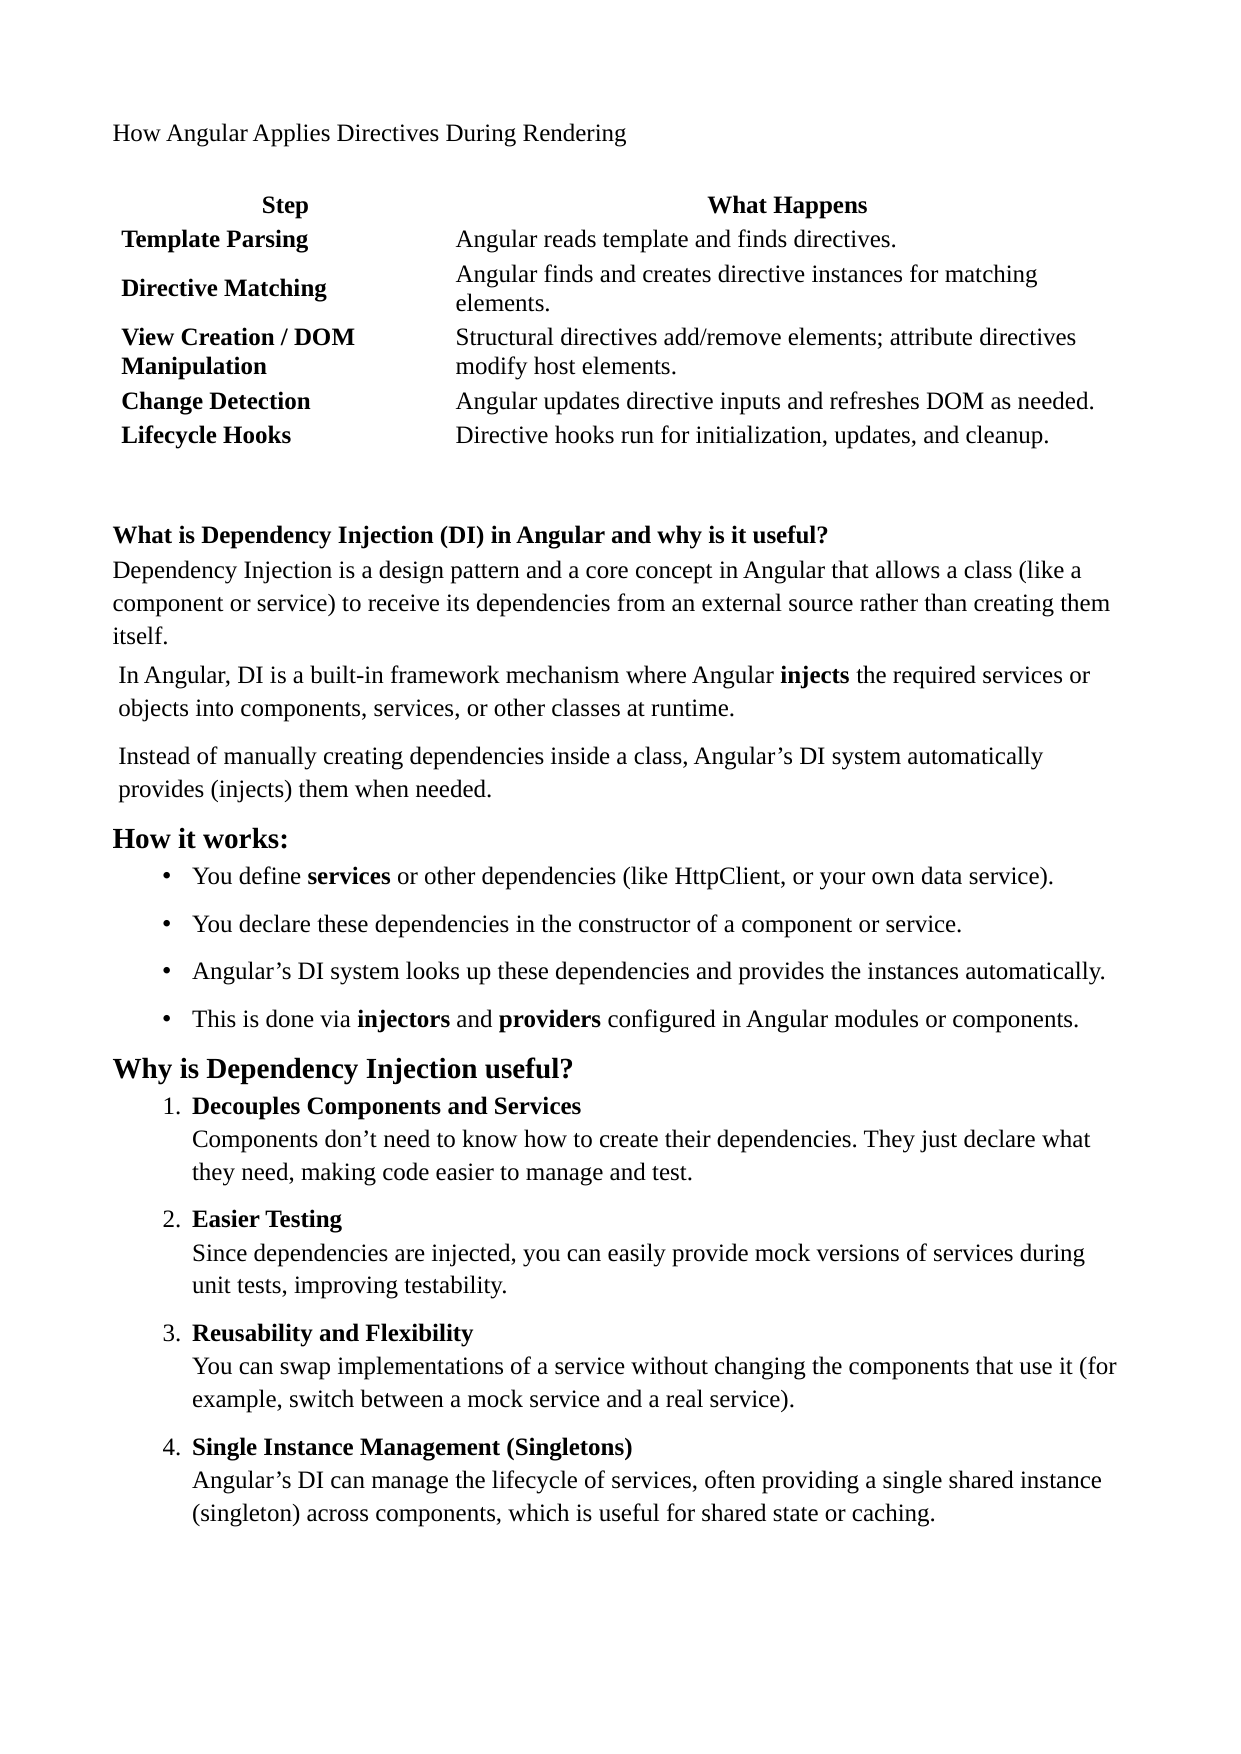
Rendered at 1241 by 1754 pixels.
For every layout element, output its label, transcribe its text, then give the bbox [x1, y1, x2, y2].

table_cell View Creation / DOM Manipulation [118, 320, 452, 383]
list Reusability and Flexibility You can swap implementations of a service without changing the components that use it (for example, switch between a mock service and a real service). [162, 1318, 1122, 1413]
table_cell Angular reads template and finds directives. [453, 222, 1122, 256]
table_cell Directive Matching [118, 256, 452, 319]
table_cell Angular finds and creates directive instances for matching elements. [453, 256, 1122, 319]
list This is done via injectors and providers configured in Angular modules or components. [162, 1004, 1122, 1033]
text Dependency Injection is a design pattern and a core concept in Angular that allows a class (like a component or service) to receive its dependencies from an external source rather than creating them itself. [112, 555, 1134, 650]
table_cell Change Detection [118, 383, 452, 417]
subtitle How it works: [112, 822, 1134, 855]
list Easier Testing Since dependencies are injected, you can easily provide mock versions of services during unit tests, improving testability. [162, 1204, 1122, 1299]
subtitle Why is Dependency Injection useful? [112, 1051, 1134, 1085]
table_cell Angular updates directive inputs and refreshes DOM as needed. [453, 383, 1122, 417]
list Angular’s DI system looks up these dependencies and provides the instances automatically. [162, 956, 1122, 985]
list Single Instance Management (Singletons) Angular’s DI can manage the lifecycle of services, often providing a single shared instance (singleton) across components, which is useful for shared state or caching. [162, 1432, 1122, 1527]
table_cell Lifecycle Hooks [118, 418, 452, 452]
text How Angular Applies Directives During Rendering [112, 118, 1134, 147]
text What is Dependency Injection (DI) in Angular and why is it useful? [112, 521, 1134, 549]
text Instead of manually creating dependencies inside a class, Angular’s DI system automatically provides (injects) them when needed. [118, 741, 1122, 803]
text In Angular, DI is a built-in framework mechanism where Angular injects the required services or objects into components, services, or other classes at runtime. [118, 660, 1122, 722]
list You declare these dependencies in the constructor of a component or service. [162, 909, 1122, 937]
list You define services or other dependencies (like HttpClient, or your own data service). [162, 861, 1122, 890]
table_header Step [118, 187, 452, 222]
table_cell Directive hooks run for initialization, updates, and cleanup. [453, 418, 1122, 452]
table_cell Template Parsing [118, 222, 452, 256]
list Decouples Components and Services Components don’t need to know how to create their dependencies. They just declare what they need, making code easier to manage and test. [162, 1091, 1122, 1186]
table_cell Structural directives add/remove elements; attribute directives modify host elements. [453, 320, 1122, 383]
table_header What Happens [453, 187, 1122, 222]
